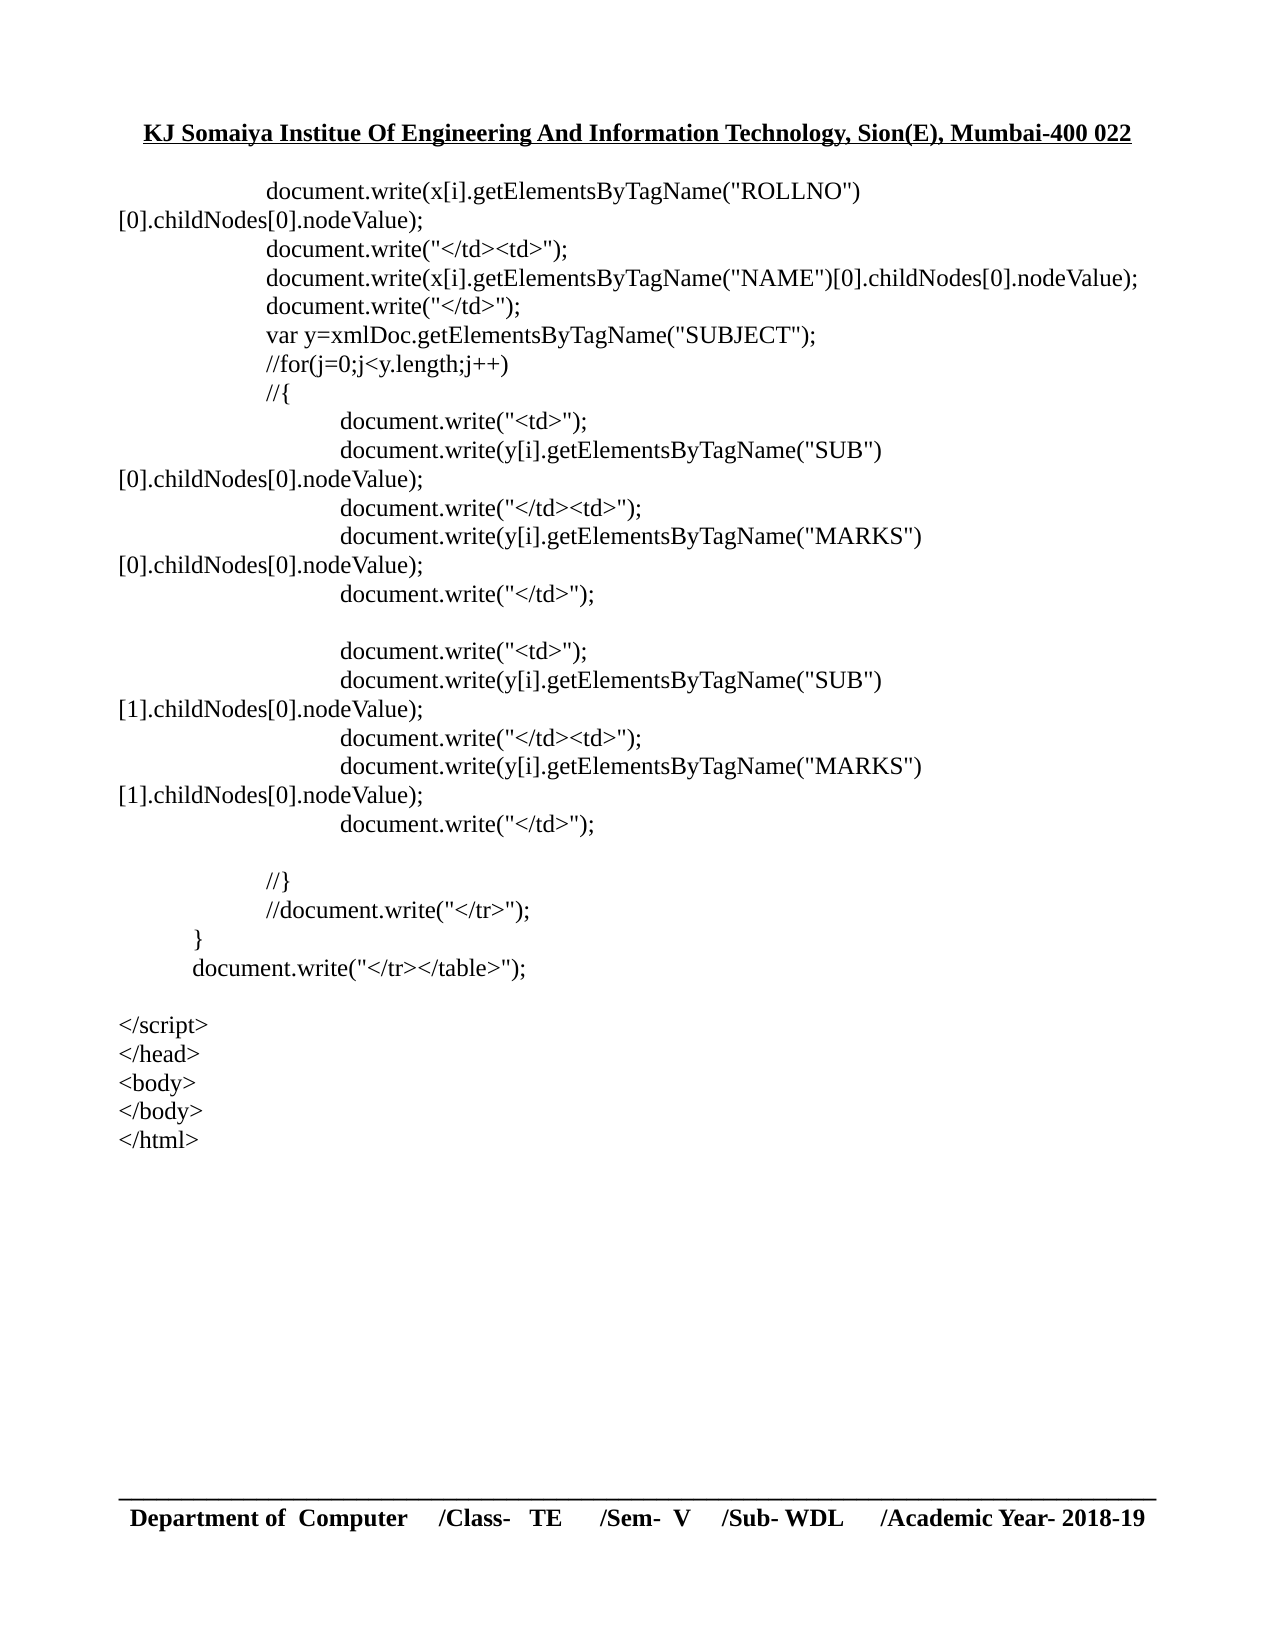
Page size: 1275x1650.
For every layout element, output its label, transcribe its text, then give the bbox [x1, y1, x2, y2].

text document.write("</td>"); [118, 291, 1157, 320]
text document.write(y[i].getElementsByTagName("SUB")[0].childNodes[0].nodeValue); [118, 435, 1157, 493]
text document.write("</td><td>"); [118, 493, 1157, 521]
text <body> [118, 1068, 1157, 1096]
text </body> [118, 1096, 1157, 1125]
text document.write(y[i].getElementsByTagName("MARKS")[0].childNodes[0].nodeValue); [118, 521, 1157, 579]
text //document.write("</tr>"); [118, 895, 1157, 924]
text document.write("</td><td>"); [118, 723, 1157, 751]
text </html> [118, 1125, 1157, 1154]
text //for(j=0;j<y.length;j++) [118, 349, 1157, 378]
text document.write(x[i].getElementsByTagName("ROLLNO")[0].childNodes[0].nodeValue); [118, 176, 1157, 234]
text //} [118, 866, 1157, 895]
text document.write(x[i].getElementsByTagName("NAME")[0].childNodes[0].nodeValue); [118, 263, 1157, 291]
text } [118, 924, 1157, 953]
text document.write("</td>"); [118, 809, 1157, 838]
text document.write("</tr></table>"); [118, 953, 1157, 981]
text //{ [118, 378, 1157, 406]
text document.write("</td>"); [118, 579, 1157, 608]
text document.write("</td><td>"); [118, 234, 1157, 263]
text document.write(y[i].getElementsByTagName("MARKS")[1].childNodes[0].nodeValue); [118, 751, 1157, 809]
text var y=xmlDoc.getElementsByTagName("SUBJECT"); [118, 320, 1157, 349]
text document.write("<td>"); [118, 406, 1157, 435]
text document.write("<td>"); [118, 636, 1157, 665]
text document.write(y[i].getElementsByTagName("SUB")[1].childNodes[0].nodeValue); [118, 665, 1157, 723]
text </head> [118, 1039, 1157, 1068]
text </script> [118, 1010, 1157, 1039]
